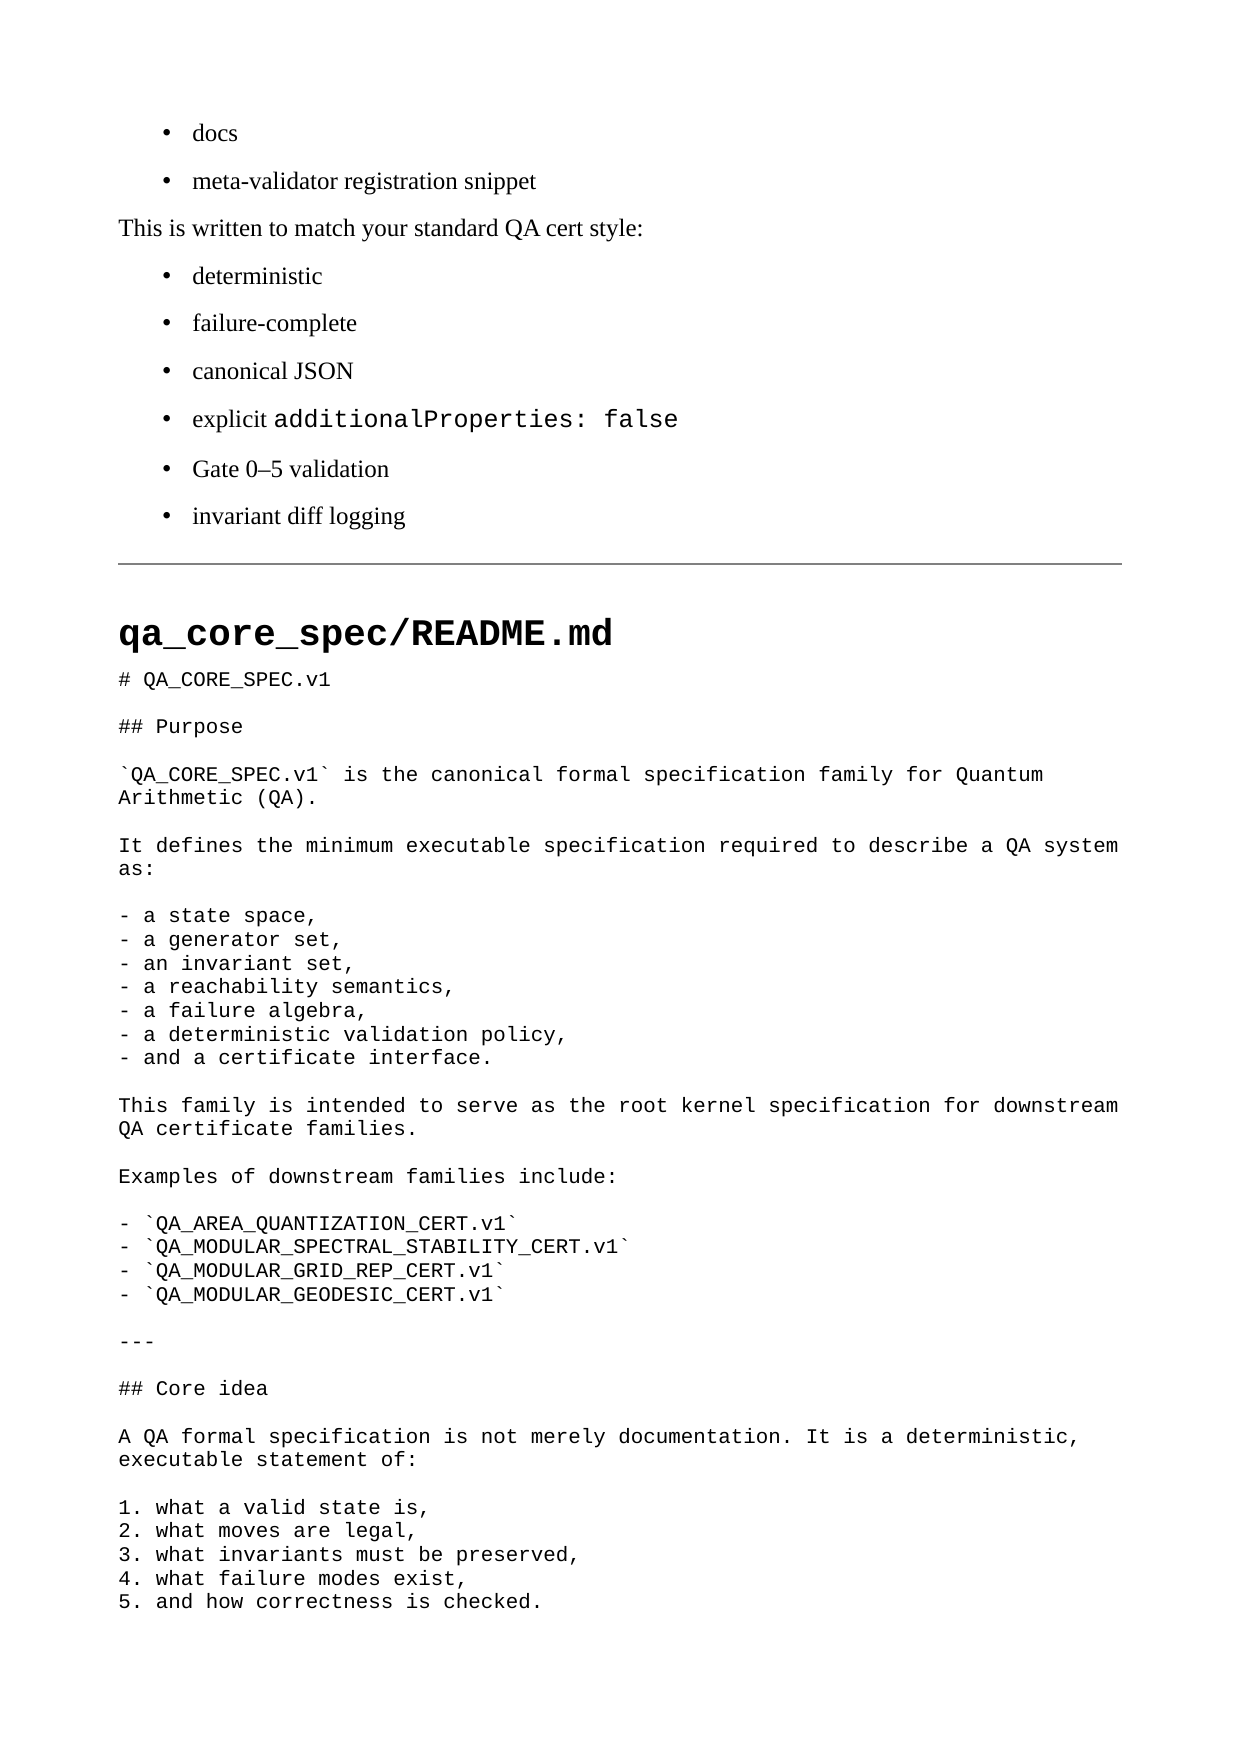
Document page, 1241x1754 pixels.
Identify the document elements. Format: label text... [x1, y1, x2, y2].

list meta-validator registration snippet [162, 166, 1122, 194]
text It defines the minimum executable specification required to describe a QA system as: [118, 834, 1122, 882]
text - `QA_MODULAR_GEODESIC_CERT.v1` [118, 1284, 1122, 1307]
list Gate 0–5 validation [162, 454, 1122, 482]
text - `QA_MODULAR_SPECTRAL_STABILITY_CERT.v1` [118, 1237, 1122, 1260]
list invariant diff logging [162, 501, 1122, 530]
list canonical JSON [162, 356, 1122, 385]
text Examples of downstream families include: [118, 1166, 1122, 1189]
text `QA_CORE_SPEC.v1` is the canonical formal specification family for Quantum Arithmetic (QA). [118, 764, 1122, 811]
text - a state space, [118, 906, 1122, 929]
list explicit additionalProperties: false [162, 404, 1122, 434]
text A QA formal specification is not merely documentation. It is a deterministic, executable statement of: [118, 1426, 1122, 1473]
text - a reachability semantics, [118, 976, 1122, 1000]
text - a generator set, [118, 929, 1122, 953]
list deterministic [162, 261, 1122, 290]
text # QA_CORE_SPEC.v1 [118, 669, 1122, 693]
text 2. what moves are legal, [118, 1520, 1122, 1544]
text --- [118, 1331, 1122, 1355]
text 1. what a valid state is, [118, 1497, 1122, 1520]
list docs [162, 118, 1122, 147]
text ## Purpose [118, 716, 1122, 740]
text - `QA_AREA_QUANTIZATION_CERT.v1` [118, 1213, 1122, 1237]
text ## Core idea [118, 1378, 1122, 1402]
text - a deterministic validation policy, [118, 1024, 1122, 1047]
text 5. and how correctness is checked. [118, 1591, 1122, 1615]
text This is written to match your standard QA cert style: [118, 213, 1122, 242]
text 4. what failure modes exist, [118, 1568, 1122, 1591]
subtitle qa_core_spec/README.md [118, 614, 1122, 657]
text - and a certificate interface. [118, 1047, 1122, 1071]
text - `QA_MODULAR_GRID_REP_CERT.v1` [118, 1260, 1122, 1284]
text - a failure algebra, [118, 1000, 1122, 1024]
text This family is intended to serve as the root kernel specification for downstream QA certificate families. [118, 1095, 1122, 1142]
text 3. what invariants must be preserved, [118, 1544, 1122, 1568]
text - an invariant set, [118, 953, 1122, 976]
list failure-complete [162, 308, 1122, 337]
